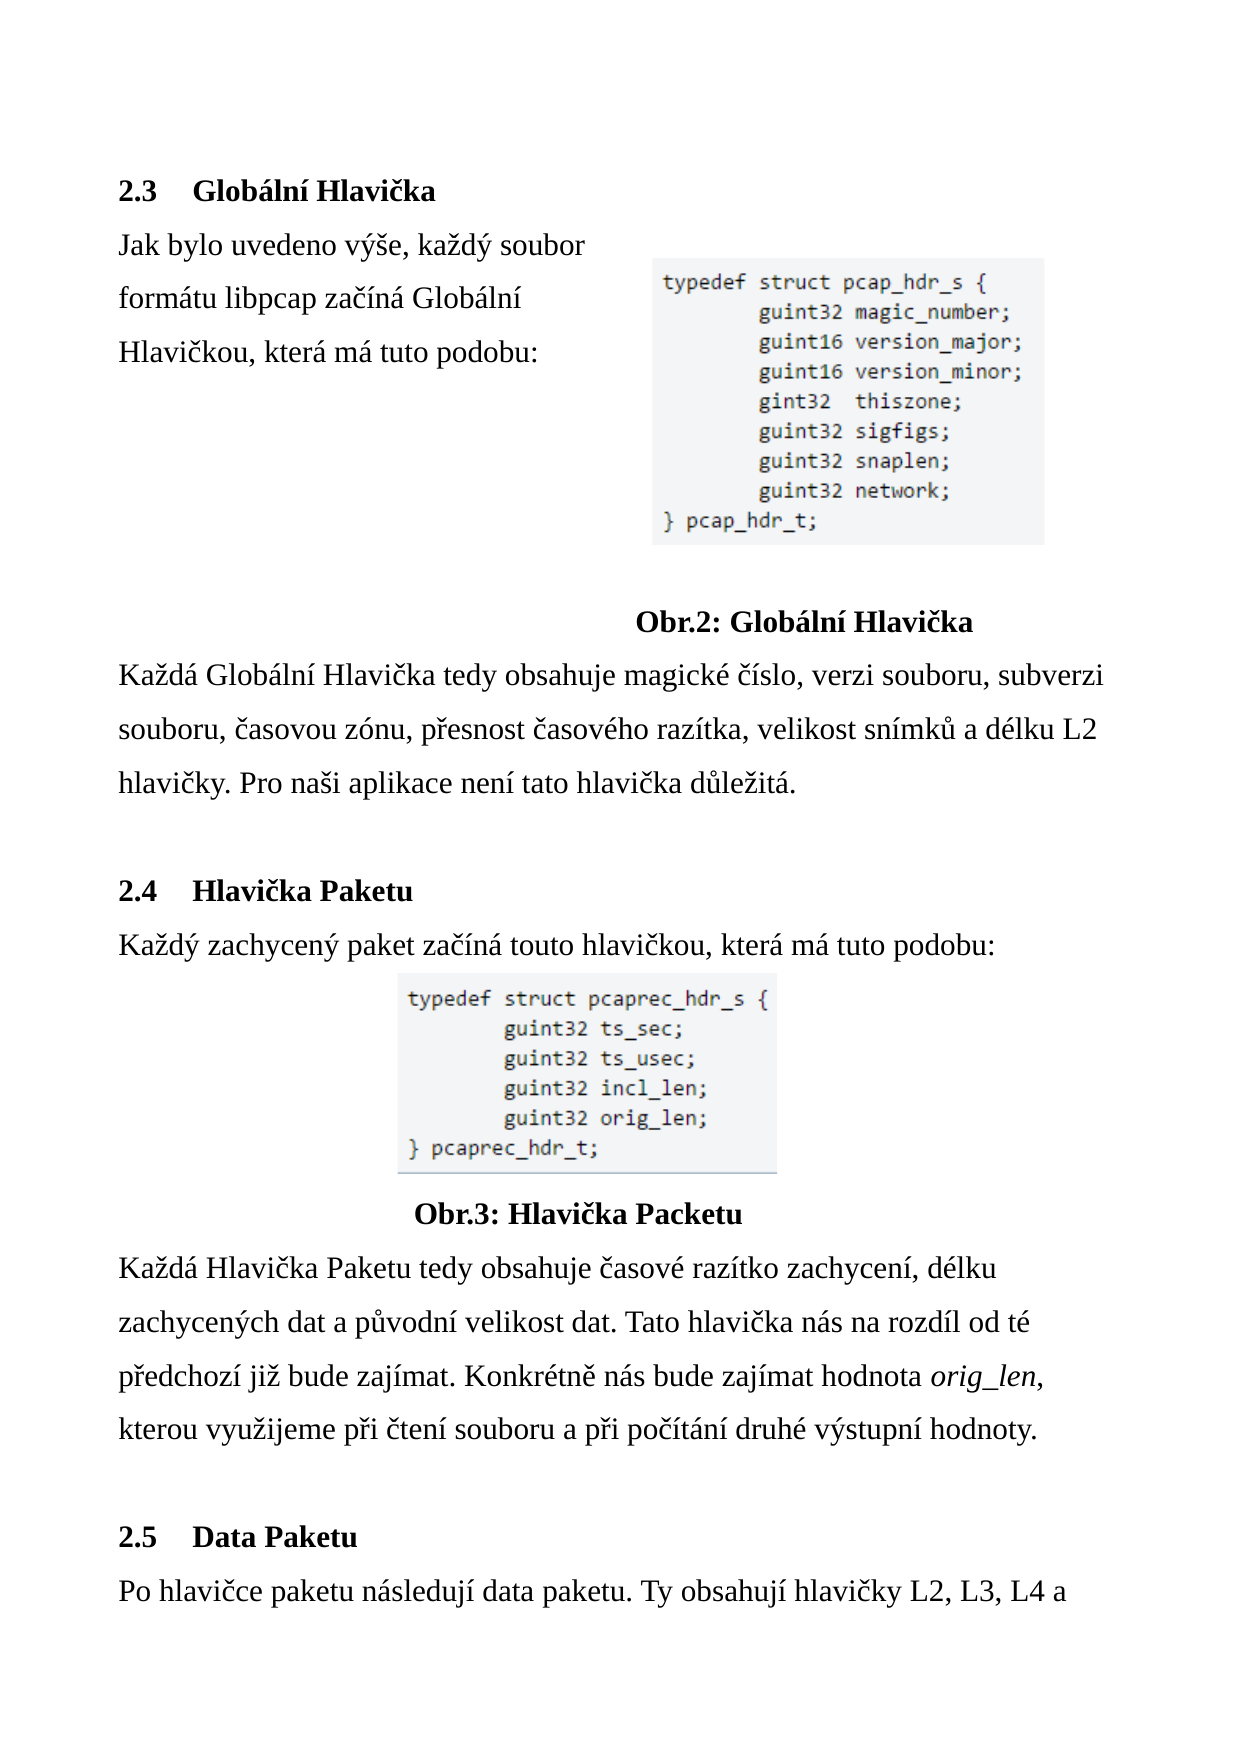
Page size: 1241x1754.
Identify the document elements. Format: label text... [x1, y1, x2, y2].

picture [397, 973, 778, 1174]
text 2.4 Hlavička Paketu [118, 872, 1122, 908]
text Po hlavičce paketu následují data paketu. Ty obsahují hlavičky L2, L3, L4 a [118, 1572, 1122, 1608]
text Každá Hlavička Paketu tedy obsahuje časové razítko zachycení, délku zachycených dat a původní velikost dat. Tato hlavička nás na rozdíl od té předchozí již bude zajímat. Konkrétně nás bude zajímat hodnota orig_len, kterou využijeme při čtení souboru a při počítání druhé výstupní hodnoty. [118, 1249, 1122, 1447]
text Obr.3: Hlavička Packetu [118, 1195, 1122, 1231]
text Každý zachycený paket začíná touto hlavičkou, která má tuto podobu: [118, 926, 1122, 962]
text Obr.2: Globální Hlavička [118, 603, 1122, 639]
text Jak bylo uvedeno výše, každý soubor formátu libpcap začíná Globální Hlavičkou, která má tuto podobu: [118, 226, 1122, 369]
text 2.5 Data Paketu [118, 1518, 1122, 1554]
text 2.3 Globální Hlavička [118, 172, 1122, 208]
picture [652, 258, 1045, 545]
text Každá Globální Hlavička tedy obsahuje magické číslo, verzi souboru, subverzi souboru, časovou zónu, přesnost časového razítka, velikost snímků a délku L2 hlavičky. Pro naši aplikace není tato hlavička důležitá. [118, 657, 1122, 800]
